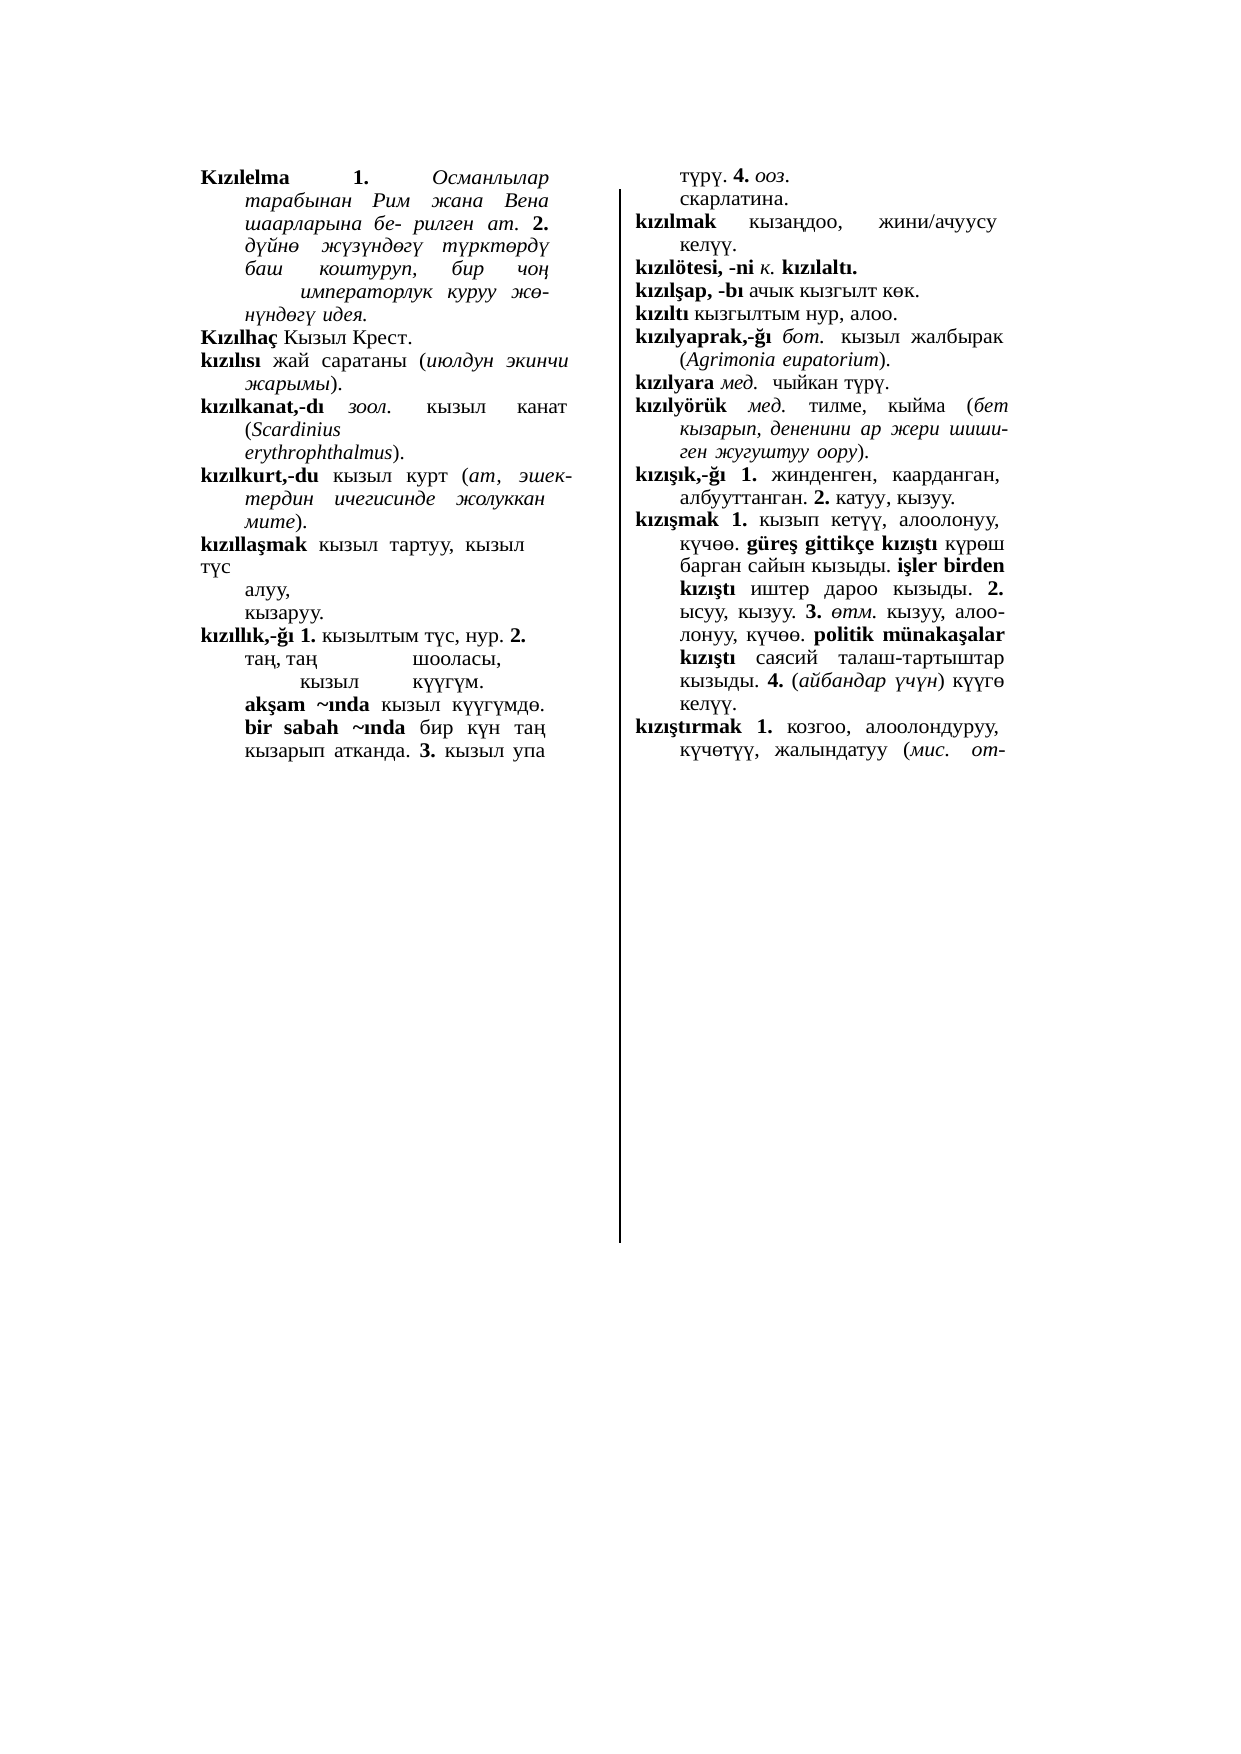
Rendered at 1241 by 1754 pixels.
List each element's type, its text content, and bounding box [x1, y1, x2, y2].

text kızıllık,-ğı 1. кызылтым түс, нур. 2. таң, таң шооласы, кызыл күүгүм. [200, 624, 545, 693]
text (Scardinius erythrophthalmus). [244, 418, 484, 464]
text kızılkanat,-dı зоол. кызыл канат [200, 395, 606, 418]
text алуу, кызаруу. [244, 578, 356, 624]
text kızıştırmak 1. козгоо, алоолондуруу, [635, 715, 1065, 738]
text Kızılelma 1. Османлылар тарабынан Рим жана Вена шаарларына бе- рилген ат. 2. дүйнө жүзүндөгү түрктөрдү баш коштуруп, бир чоң императорлук куруу жө- нүндөгү идея. [200, 164, 549, 326]
text ысуу, кызуу. 3. өтм. кызуу, алоо- лонуу, күчөө. politik münakaşalar kızıştı саясий талаш-тартыштар [679, 600, 1005, 669]
text күчөө. güreş gittikçe kızıştı күрөш барган сайын кызыды. işler birden kızıştı иштер дароо кызыды. 2. [679, 532, 1005, 600]
text түрү. 4. ооз. [679, 164, 1005, 187]
text kızılkurt,-du кызыл курт (ат, эшек- [200, 464, 606, 487]
text скарлатина. [679, 187, 791, 210]
text kızılyörük мед. тилме, кыйма (бет кызарып, дененини ар жери шиши- ген жугуштуу оору). [635, 394, 1008, 463]
text akşam ~ında кызыл күүгүмдө. bir sabah ~ında бир күн таң кызарып атканда. 3. кызыл упа [244, 693, 545, 762]
text kızılmak кызаңдоо, жини/ачуусу келүү. [635, 210, 1004, 256]
text kızıllaşmak кызыл тартуу, кызыл түс [200, 533, 549, 578]
text тердин ичегисинде жолуккан мите). [244, 487, 545, 533]
text Kızılhaç Кызыл Крест. [200, 326, 606, 349]
text күчөтүү, жалындатуу (мис. от- [679, 738, 1008, 761]
text kızışmak 1. кызып кетүү, алоолонуу, [635, 509, 1065, 531]
text kızılyaprak,-ğı бот. кызыл жалбырак [635, 325, 1036, 348]
text kızılyara мед. чыйкан түрү. [635, 371, 1050, 394]
text (Agrimonia eupatorium). [679, 348, 891, 371]
text kızışık,-ğı 1. жинденген, каарданган, албууттанган. 2. катуу, кызуу. [635, 463, 1008, 509]
text kızılötesi, -ni к. kızılaltı. kızılşap, -bı ачык кызгылт көк. kızıltı кызгылтым нур, алоо. [635, 256, 925, 325]
text kızılısı жай саратаны (июлдун экинчи жарымы). [200, 349, 578, 395]
text кызыды. 4. (айбандар үчүн) күүгө келүү. [679, 669, 1004, 715]
